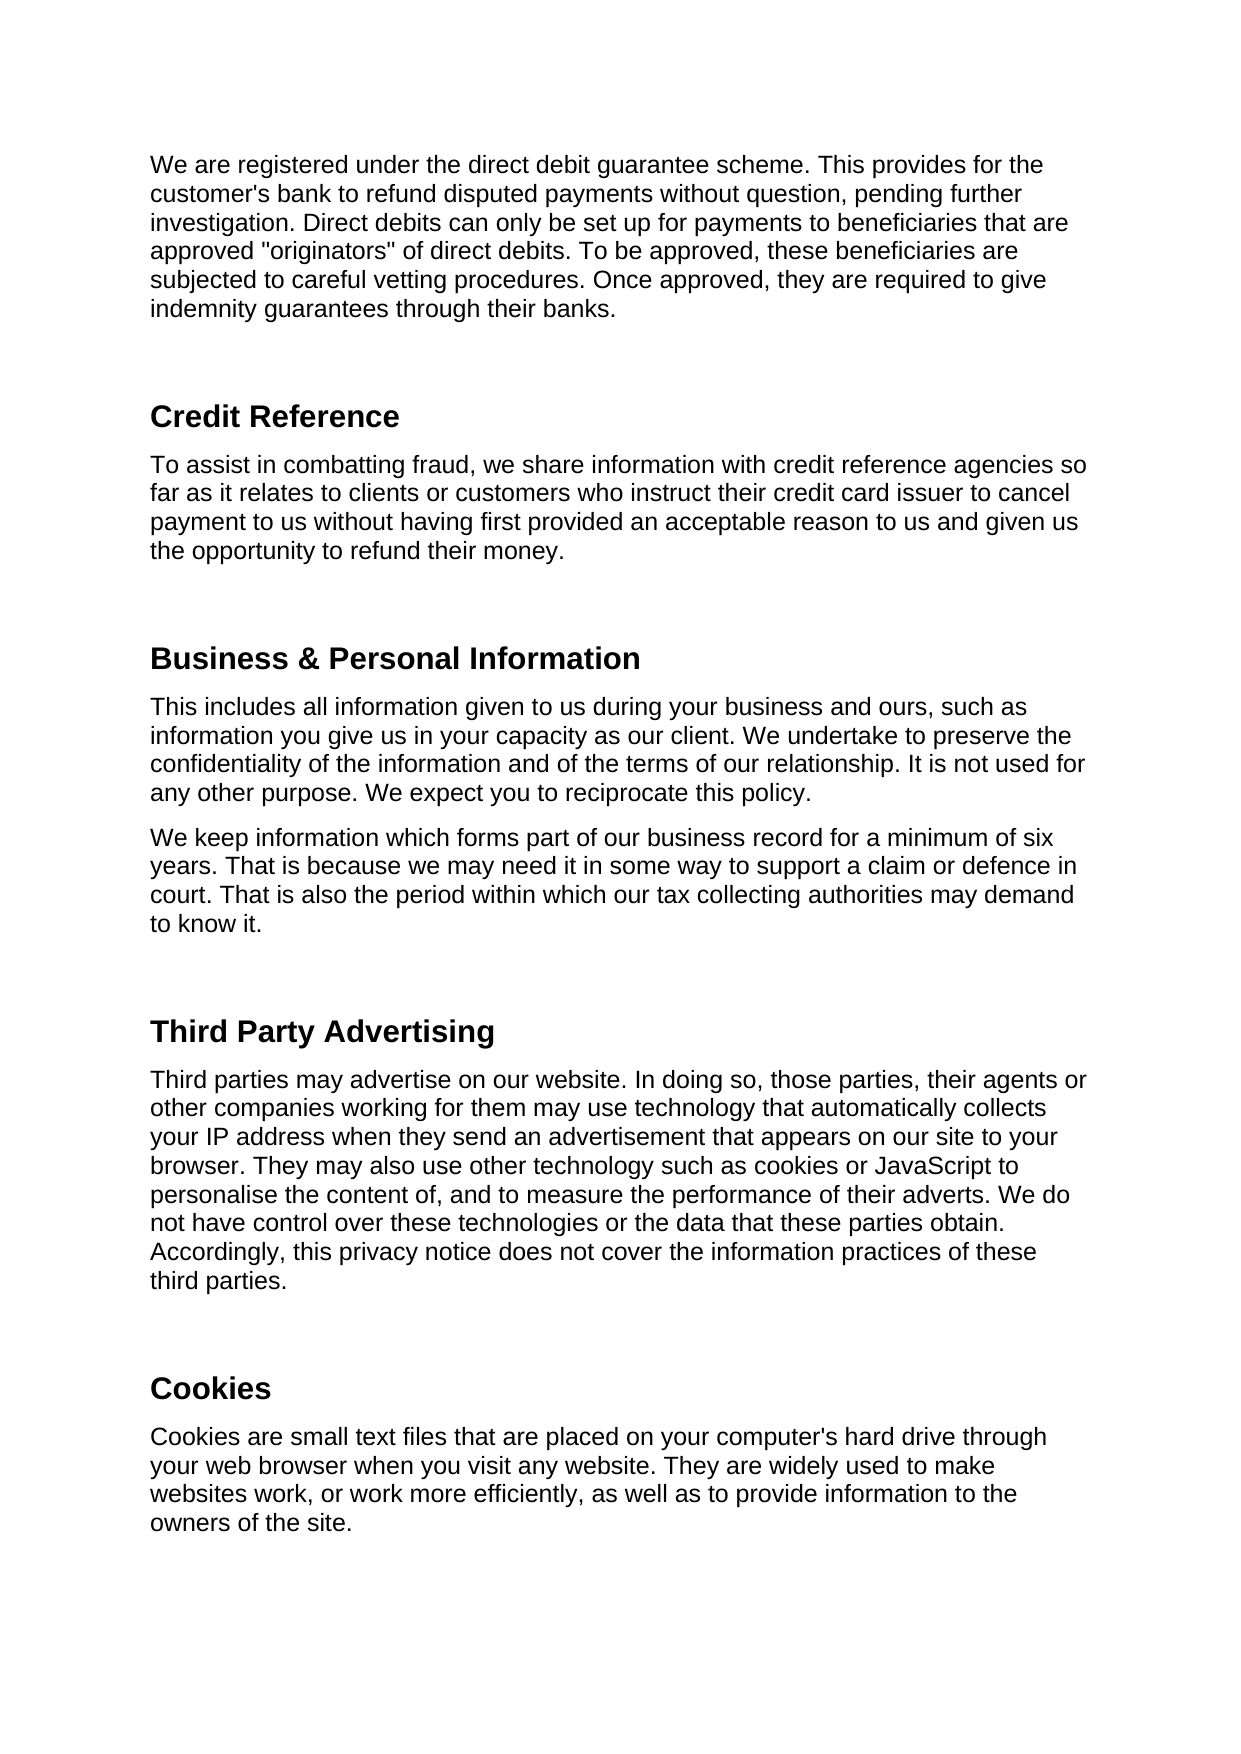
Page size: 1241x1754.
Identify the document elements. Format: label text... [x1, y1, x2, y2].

subtitle Cookies [150, 1370, 1090, 1406]
text Cookies are small text files that are placed on your computer's hard drive through your web browser when you visit any website. They are widely used to make websites work, or work more efficiently, as well as to provide information to the owners of the site. [150, 1422, 1090, 1537]
subtitle Third Party Advertising [150, 1013, 1090, 1049]
text Third parties may advertise on our website. In doing so, those parties, their agents or other companies working for them may use technology that automatically collects your IP address when they send an advertisement that appears on our site to your browser. They may also use other technology such as cookies or JavaScript to personalise the content of, and to measure the performance of their adverts. We do not have control over these technologies or the data that these parties obtain. Accordingly, this privacy notice does not cover the information practices of these third parties. [150, 1065, 1090, 1295]
subtitle Credit Reference [150, 398, 1090, 434]
text To assist in combatting fraud, we share information with credit reference agencies so far as it relates to clients or customers who instruct their credit card issuer to cancel payment to us without having first provided an acceptable reason to us and given us the opportunity to refund their money. [150, 450, 1090, 565]
text This includes all information given to us during your business and ours, such as information you give us in your capacity as our client. We undertake to preserve the confidentiality of the information and of the terms of our relationship. It is not used for any other purpose. We expect you to reciprocate this policy. [150, 692, 1090, 807]
text We are registered under the direct debit guarantee scheme. This provides for the customer's bank to refund disputed payments without question, pending further investigation. Direct debits can only be set up for payments to beneficiaries that are approved "originators" of direct debits. To be approved, these beneficiaries are subjected to careful vetting procedures. Once approved, they are required to give indemnity guarantees through their banks. [150, 150, 1090, 322]
text We keep information which forms part of our business record for a minimum of six years. That is because we may need it in some way to support a claim or defence in court. That is also the period within which our tax collecting authorities may demand to know it. [150, 822, 1090, 937]
subtitle Business & Personal Information [150, 640, 1090, 676]
